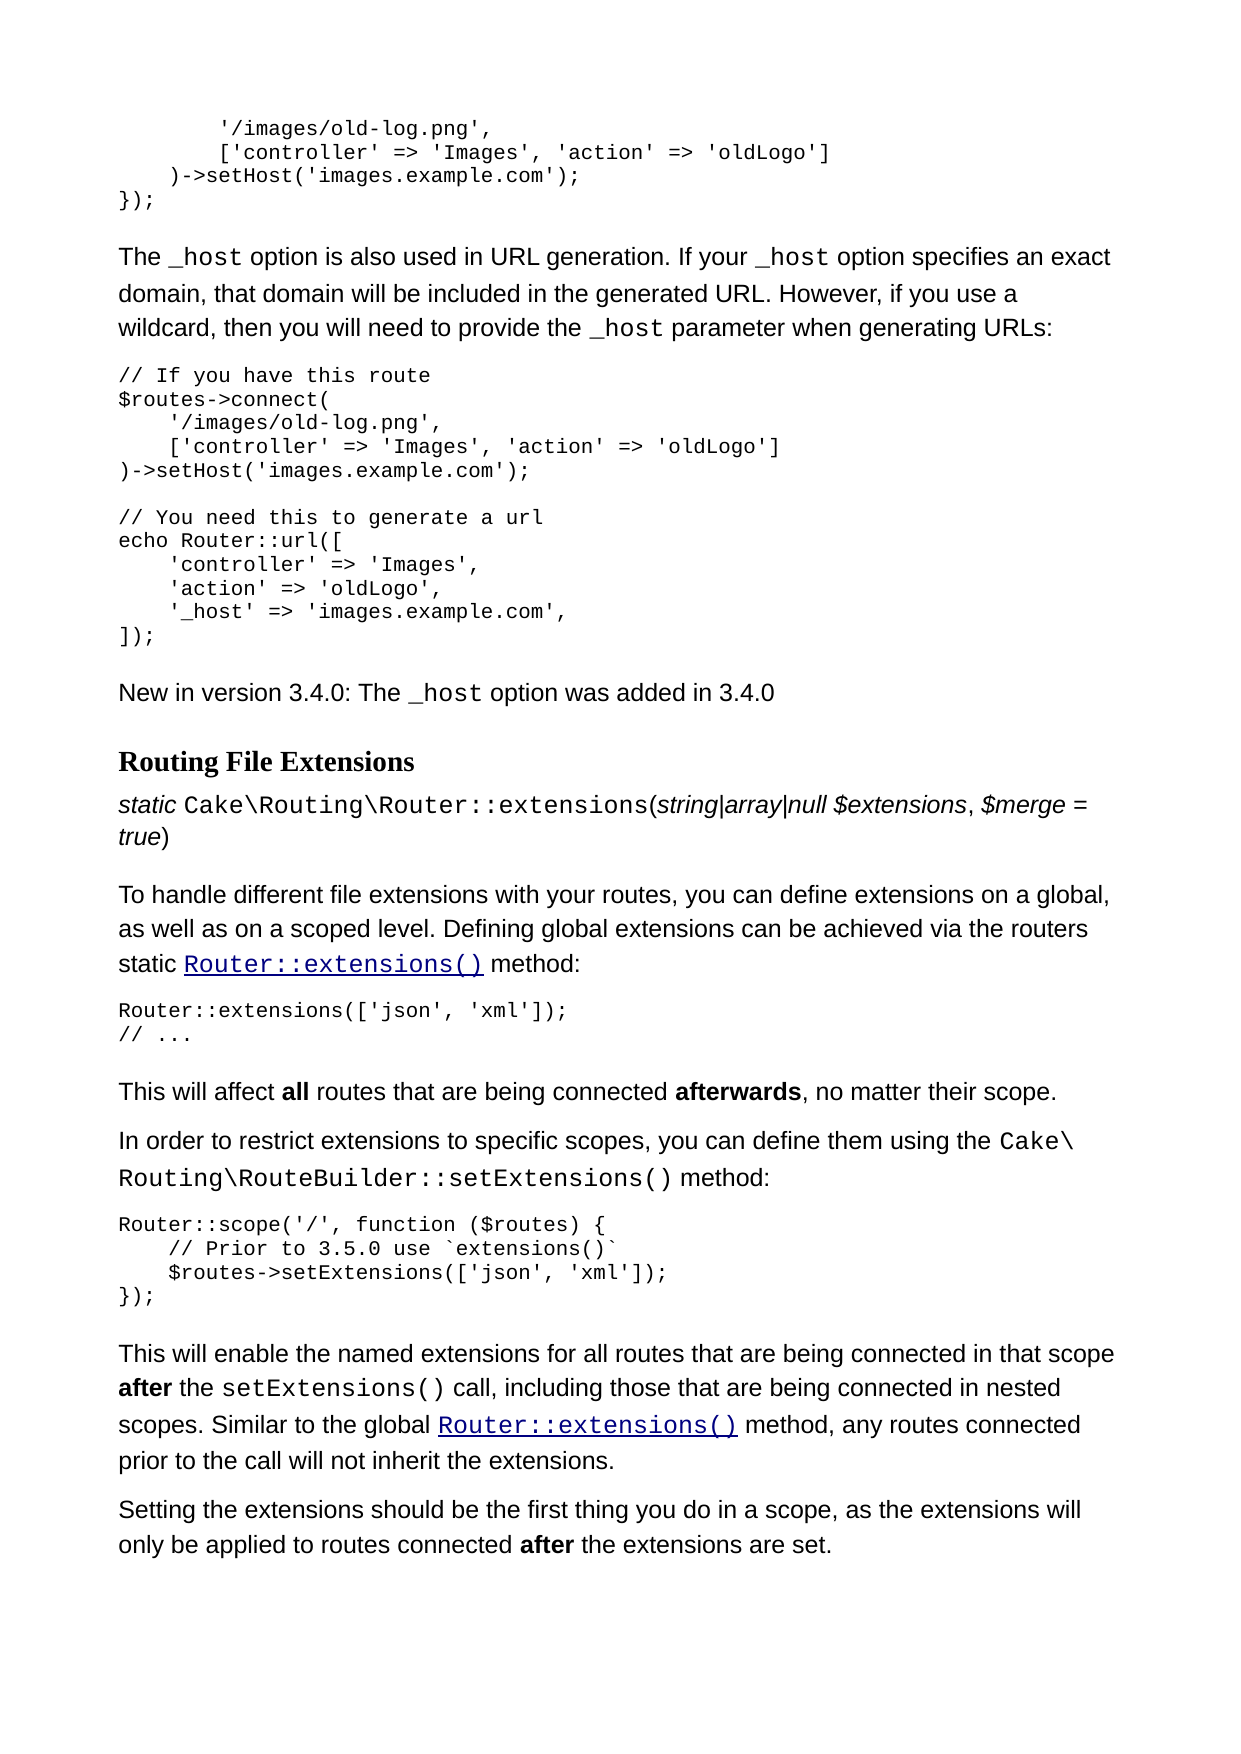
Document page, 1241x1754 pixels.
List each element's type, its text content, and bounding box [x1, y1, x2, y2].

text This will affect all routes that are being connected afterwards, no matter their scope. [118, 1077, 1122, 1106]
subtitle static Cake\Routing\Router::extensions(string|array|null $extensions, $merge = true) [118, 791, 1122, 850]
text '/images/old-log.png', [118, 118, 1122, 142]
text Setting the extensions should be the first thing you do in a scope, as the extensions will only be applied to routes connected after the extensions are set. [118, 1495, 1122, 1559]
text echo Router::url([ [118, 531, 1122, 554]
text New in version 3.4.0: The _host option was added in 3.4.0 [118, 678, 1122, 709]
text Router::scope('/', function ($routes) { [118, 1214, 1122, 1238]
text This will enable the named extensions for all routes that are being connected in that scope after the setExtensions() call, including those that are being connected in nested scopes. Similar to the global Router::extensions() method, any routes connected prior to the call will not inherit the extensions. [118, 1338, 1122, 1475]
text $routes->setExtensions(['json', 'xml']); [118, 1262, 1122, 1285]
text // ... [118, 1024, 1122, 1048]
text The _host option is also used in URL generation. If your _host option specifies an exact domain, that domain will be included in the generated URL. However, if you use a wildcard, then you will need to provide the _host parameter when generating URLs: [118, 242, 1122, 344]
text )->setHost('images.example.com'); [118, 165, 1122, 189]
text ['controller' => 'Images', 'action' => 'oldLogo'] [118, 142, 1122, 165]
text In order to restrict extensions to specific scopes, you can define them using the Cake\Routing\RouteBuilder::setExtensions() method: [118, 1126, 1122, 1194]
text '_host' => 'images.example.com', [118, 601, 1122, 625]
text $routes->connect( [118, 389, 1122, 412]
text To handle different file extensions with your routes, you can define extensions on a global, as well as on a scoped level. Defining global extensions can be achieved via the routers static Router::extensions() method: [118, 880, 1122, 979]
text // Prior to 3.5.0 use `extensions()` [118, 1238, 1122, 1262]
text ['controller' => 'Images', 'action' => 'oldLogo'] [118, 436, 1122, 459]
subtitle Routing File Extensions [118, 744, 1122, 778]
text 'action' => 'oldLogo', [118, 578, 1122, 601]
text }); [118, 1285, 1122, 1309]
text 'controller' => 'Images', [118, 554, 1122, 578]
text ]); [118, 625, 1122, 649]
text '/images/old-log.png', [118, 412, 1122, 436]
text )->setHost('images.example.com'); [118, 459, 1122, 483]
text Router::extensions(['json', 'xml']); [118, 1000, 1122, 1024]
text }); [118, 189, 1122, 213]
text // You need this to generate a url [118, 507, 1122, 531]
text // If you have this route [118, 365, 1122, 389]
